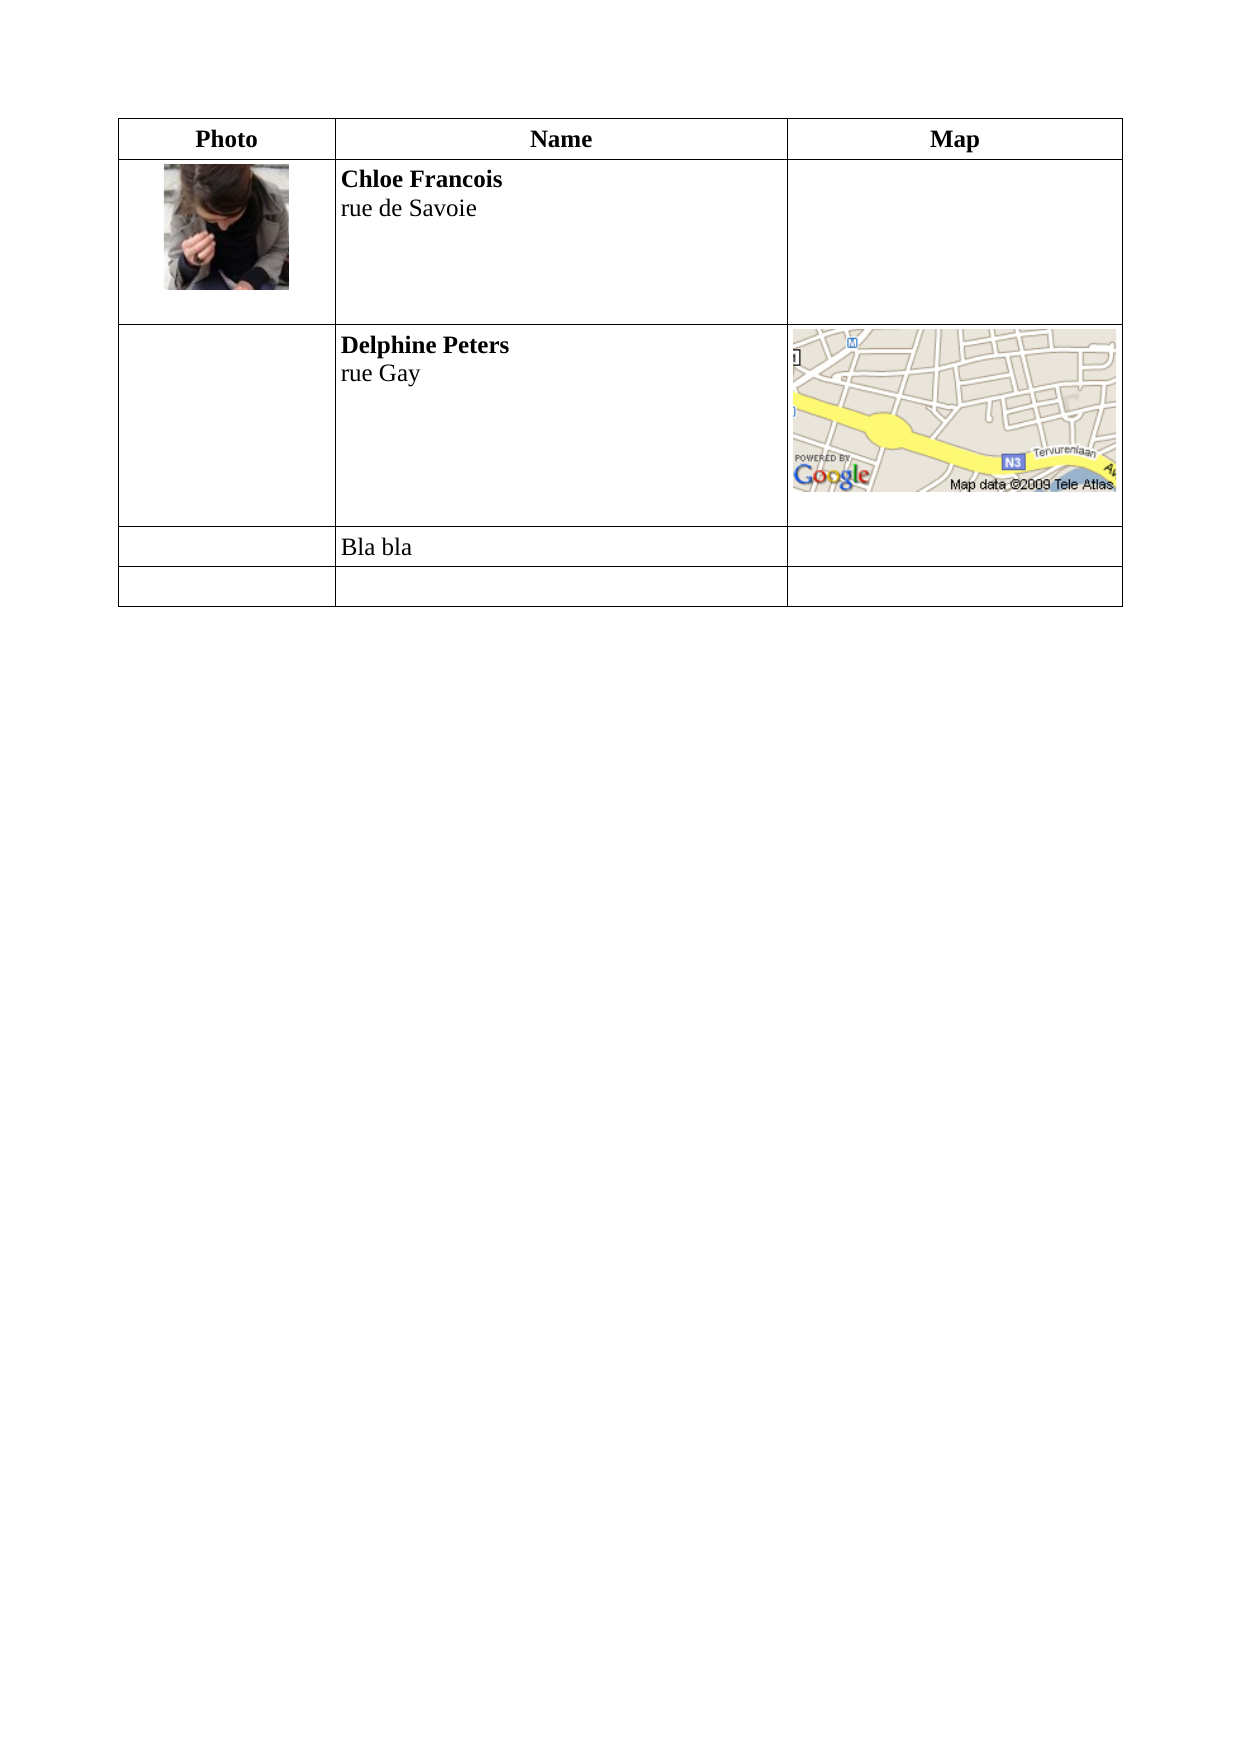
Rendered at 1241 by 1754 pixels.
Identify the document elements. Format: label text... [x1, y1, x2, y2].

table_cell Delphine Peters rue Gay [336, 325, 787, 526]
picture [793, 329, 1117, 492]
table_cell [119, 325, 335, 526]
table_cell [788, 527, 1122, 566]
picture [163, 164, 289, 290]
table_cell Bla bla [336, 527, 787, 566]
table_cell [788, 567, 1122, 606]
table_cell [119, 290, 335, 324]
table_cell [336, 567, 787, 606]
table_header Photo [119, 119, 335, 158]
table_header Map [788, 119, 1122, 158]
table_header Name [336, 119, 787, 158]
table_cell [788, 160, 1122, 324]
table_cell [119, 527, 335, 566]
table_cell [119, 567, 335, 606]
table_cell [119, 160, 335, 289]
table_cell Chloe Francois rue de Savoie [336, 160, 787, 324]
table_cell [788, 325, 1122, 526]
